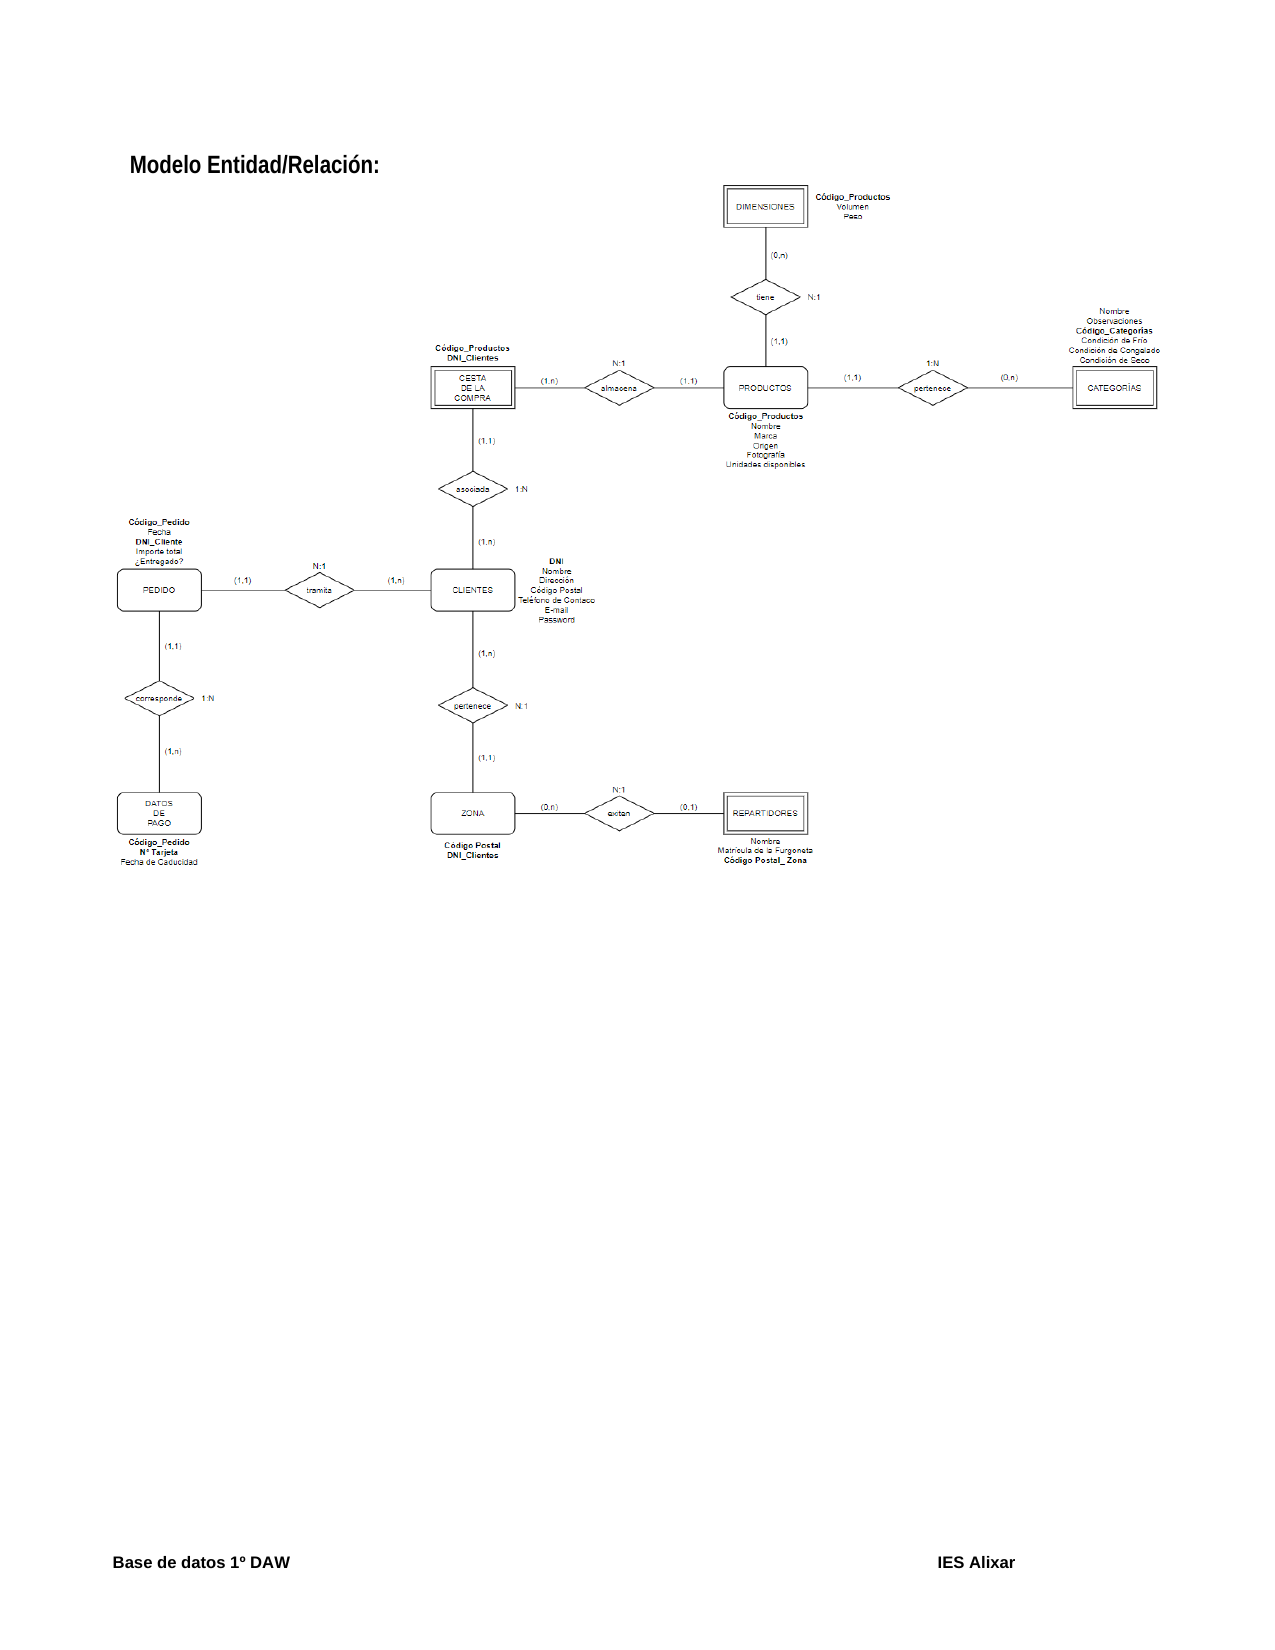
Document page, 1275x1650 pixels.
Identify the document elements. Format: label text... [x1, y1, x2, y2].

picture [112, 182, 1163, 870]
text Modelo Entidad/Relación: [112, 150, 1162, 179]
